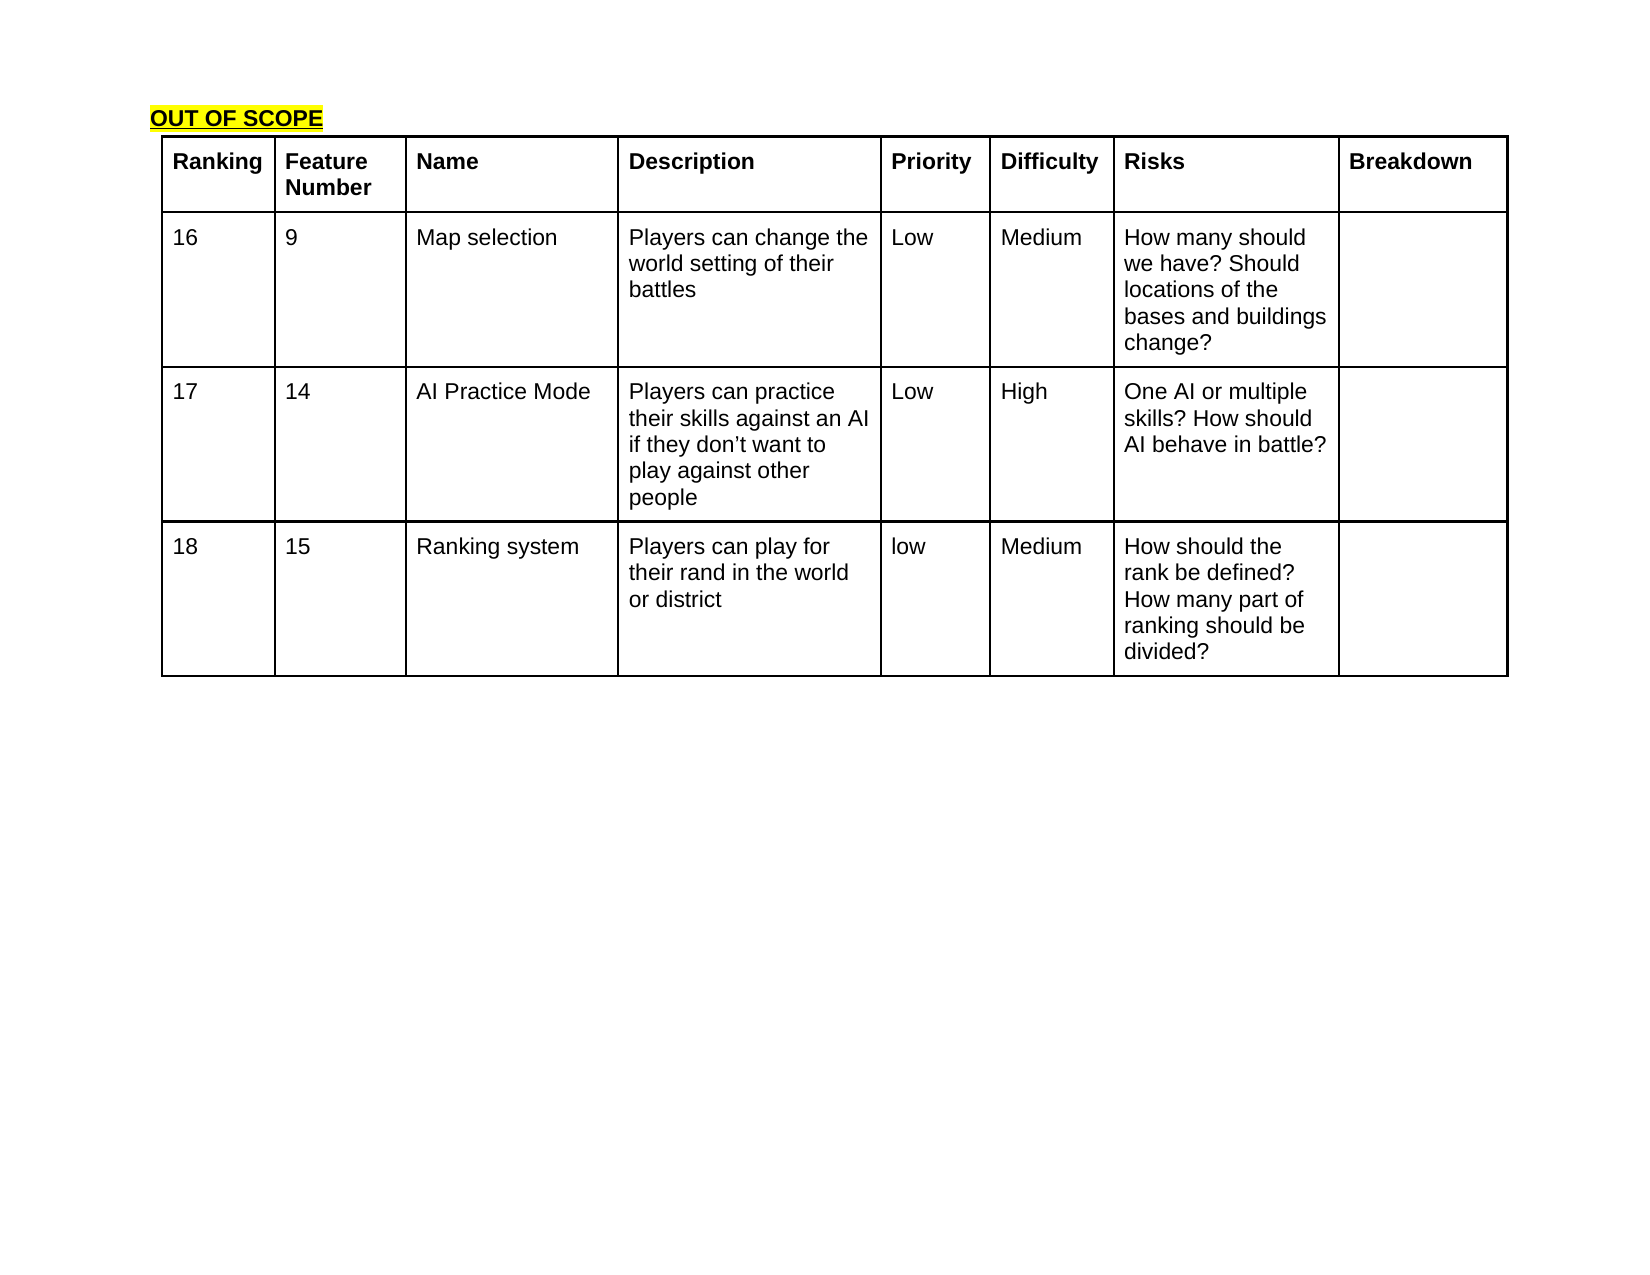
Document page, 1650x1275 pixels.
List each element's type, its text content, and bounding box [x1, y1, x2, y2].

table_cell 15 [276, 523, 405, 675]
text OUT OF SCOPE [150, 105, 1500, 132]
table_cell 9 [276, 213, 405, 366]
table_cell Medium [991, 523, 1113, 675]
table_header Difficulty [991, 138, 1113, 211]
table_cell How should the rank be defined? How many part of ranking should be divided? [1115, 523, 1338, 675]
table_cell Medium [991, 213, 1113, 366]
table_cell [1340, 213, 1506, 366]
table_cell low [882, 523, 989, 675]
table_cell 17 [163, 368, 274, 520]
table_cell How many should we have? Should locations of the bases and buildings change? [1115, 213, 1338, 366]
table_header Breakdown [1340, 138, 1506, 211]
table_cell [1340, 368, 1506, 520]
table_cell Players can change the world setting of their battles [619, 213, 880, 366]
table_cell Ranking system [407, 523, 617, 675]
table_header Description [619, 138, 880, 211]
table_cell 18 [163, 523, 274, 675]
table_cell High [991, 368, 1113, 520]
table_cell Low [882, 213, 989, 366]
table_cell [1340, 523, 1506, 675]
table_header Priority [882, 138, 989, 211]
table_header Name [407, 138, 617, 211]
table_cell Players can practice their skills against an AI if they don’t want to play against other people [619, 368, 880, 520]
table_cell 16 [163, 213, 274, 366]
table_cell Players can play for their rand in the world or district [619, 523, 880, 675]
table_cell Map selection [407, 213, 617, 366]
table_cell Low [882, 368, 989, 520]
table_cell One AI or multiple skills? How should AI behave in battle? [1115, 368, 1338, 520]
table_header Feature Number [276, 138, 405, 211]
table_cell AI Practice Mode [407, 368, 617, 520]
table_header Ranking [163, 138, 274, 211]
table_cell 14 [276, 368, 405, 520]
table_header Risks [1115, 138, 1338, 211]
